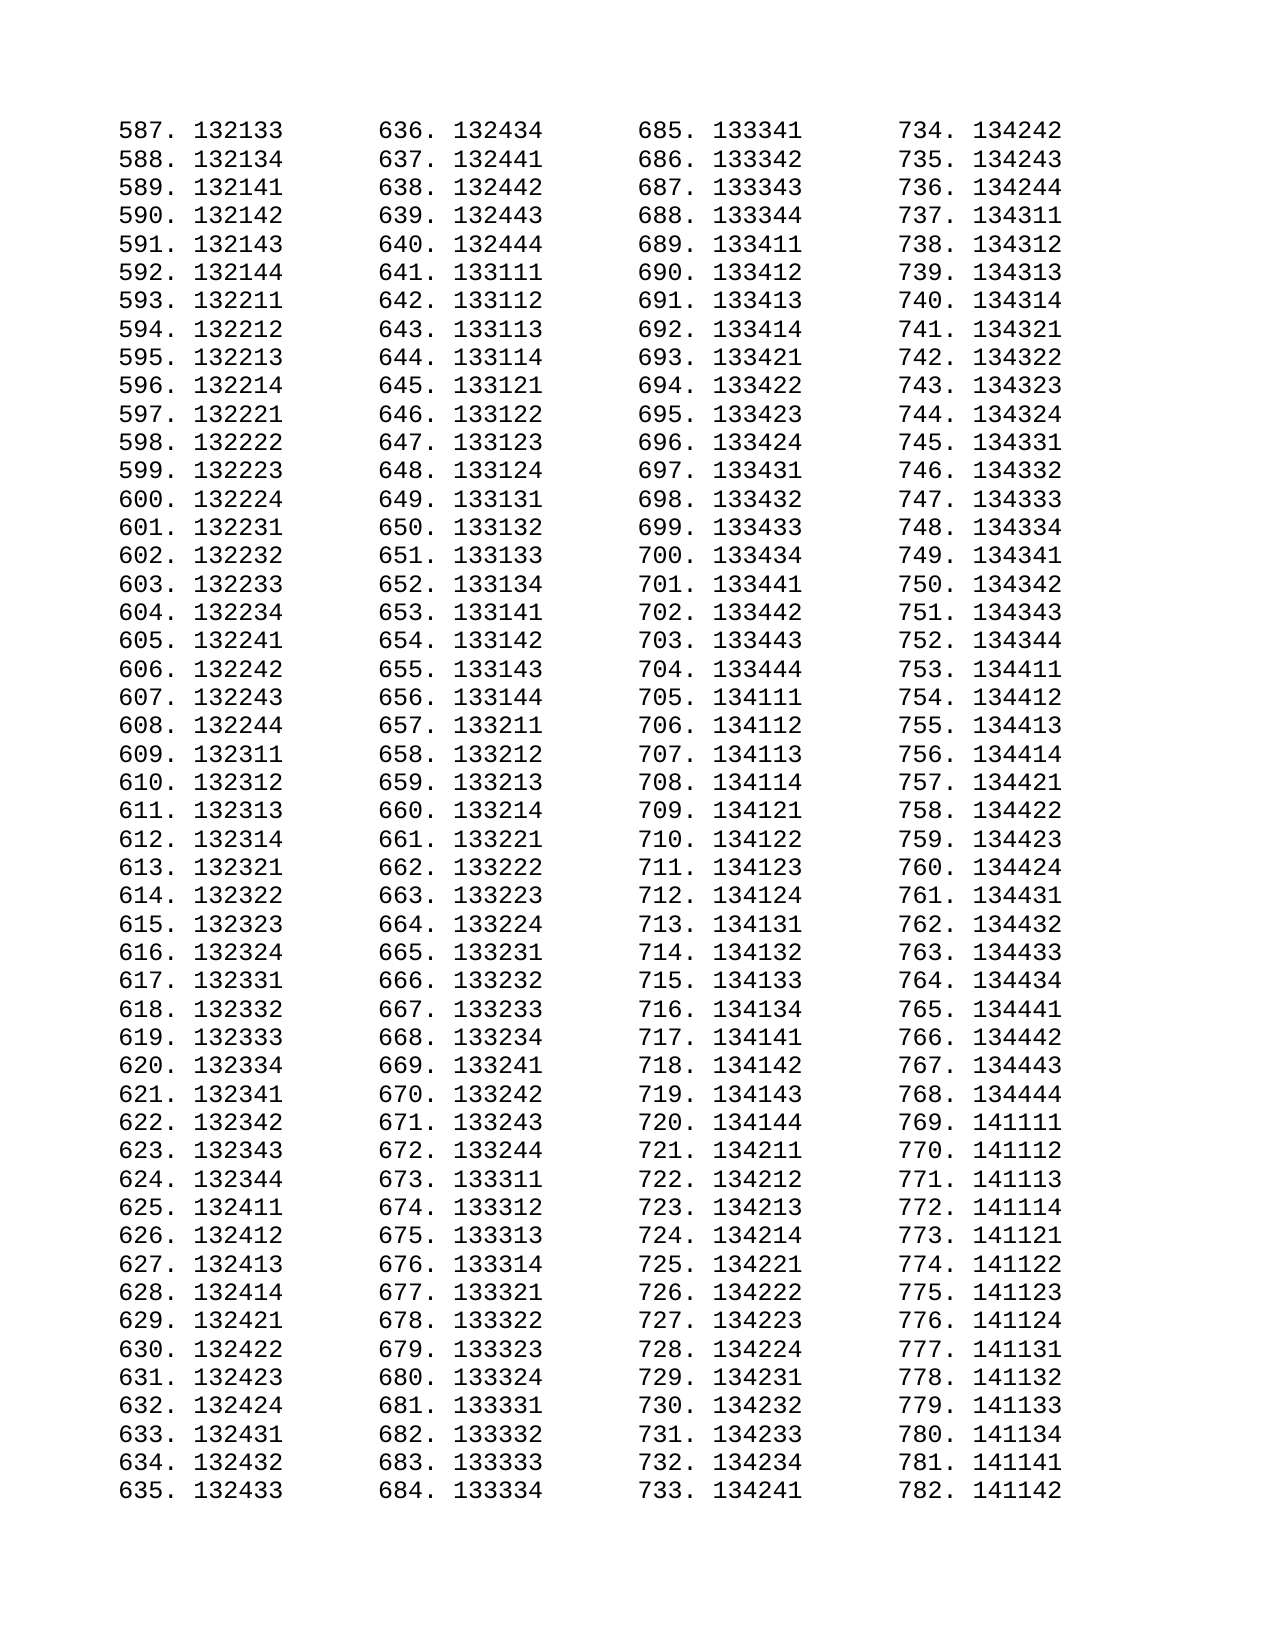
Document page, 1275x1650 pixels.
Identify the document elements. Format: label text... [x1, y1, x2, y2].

text 761. 134431 [897, 883, 1157, 911]
text 622. 132342 [118, 1110, 378, 1138]
text 742. 134322 [897, 345, 1157, 373]
text 635. 132433 [118, 1478, 378, 1506]
text 613. 132321 [118, 855, 378, 883]
text 776. 141124 [897, 1308, 1157, 1336]
text 596. 132214 [118, 373, 378, 401]
text 666. 133232 [378, 968, 637, 996]
text 621. 132341 [118, 1081, 378, 1110]
text 660. 133214 [378, 798, 637, 826]
text 674. 133312 [378, 1195, 637, 1223]
text 760. 134424 [897, 855, 1157, 883]
text 605. 132241 [118, 628, 378, 656]
text 738. 134312 [897, 231, 1157, 260]
text 638. 132442 [378, 175, 637, 203]
text 724. 134214 [637, 1223, 897, 1251]
text 659. 133213 [378, 770, 637, 798]
text 740. 134314 [897, 288, 1157, 316]
text 625. 132411 [118, 1195, 378, 1223]
text 668. 133234 [378, 1025, 637, 1053]
text 733. 134241 [637, 1478, 897, 1506]
text 688. 133344 [637, 203, 897, 231]
text 698. 133432 [637, 486, 897, 515]
text 609. 132311 [118, 741, 378, 770]
text 716. 134134 [637, 996, 897, 1025]
text 687. 133343 [637, 175, 897, 203]
text 652. 133134 [378, 571, 637, 600]
text 758. 134422 [897, 798, 1157, 826]
text 686. 133342 [637, 146, 897, 175]
text 657. 133211 [378, 713, 637, 741]
text 739. 134313 [897, 260, 1157, 288]
text 661. 133221 [378, 826, 637, 855]
text 628. 132414 [118, 1280, 378, 1308]
text 634. 132432 [118, 1450, 378, 1478]
text 680. 133324 [378, 1365, 637, 1393]
text 757. 134421 [897, 770, 1157, 798]
text 624. 132344 [118, 1166, 378, 1195]
text 763. 134433 [897, 940, 1157, 968]
text 650. 133132 [378, 515, 637, 543]
text 720. 134144 [637, 1110, 897, 1138]
text 616. 132324 [118, 940, 378, 968]
text 780. 141134 [897, 1421, 1157, 1450]
text 673. 133311 [378, 1166, 637, 1195]
text 619. 132333 [118, 1025, 378, 1053]
text 778. 141132 [897, 1365, 1157, 1393]
text 600. 132224 [118, 486, 378, 515]
text 759. 134423 [897, 826, 1157, 855]
text 593. 132211 [118, 288, 378, 316]
text 667. 133233 [378, 996, 637, 1025]
text 773. 141121 [897, 1223, 1157, 1251]
text 709. 134121 [637, 798, 897, 826]
text 620. 132334 [118, 1053, 378, 1081]
text 614. 132322 [118, 883, 378, 911]
text 727. 134223 [637, 1308, 897, 1336]
text 695. 133423 [637, 401, 897, 430]
text 679. 133323 [378, 1336, 637, 1365]
text 598. 132222 [118, 430, 378, 458]
text 782. 141142 [897, 1478, 1157, 1506]
text 764. 134434 [897, 968, 1157, 996]
text 629. 132421 [118, 1308, 378, 1336]
text 671. 133243 [378, 1110, 637, 1138]
text 618. 132332 [118, 996, 378, 1025]
text 717. 134141 [637, 1025, 897, 1053]
text 672. 133244 [378, 1138, 637, 1166]
text 766. 134442 [897, 1025, 1157, 1053]
text 703. 133443 [637, 628, 897, 656]
text 592. 132144 [118, 260, 378, 288]
text 675. 133313 [378, 1223, 637, 1251]
text 627. 132413 [118, 1251, 378, 1280]
text 685. 133341 [637, 118, 897, 146]
text 749. 134341 [897, 543, 1157, 571]
text 726. 134222 [637, 1280, 897, 1308]
text 704. 133444 [637, 656, 897, 685]
text 648. 133124 [378, 458, 637, 486]
text 747. 134333 [897, 486, 1157, 515]
text 617. 132331 [118, 968, 378, 996]
text 732. 134234 [637, 1450, 897, 1478]
text 708. 134114 [637, 770, 897, 798]
text 771. 141113 [897, 1166, 1157, 1195]
text 777. 141131 [897, 1336, 1157, 1365]
text 676. 133314 [378, 1251, 637, 1280]
text 765. 134441 [897, 996, 1157, 1025]
text 589. 132141 [118, 175, 378, 203]
text 754. 134412 [897, 685, 1157, 713]
text 723. 134213 [637, 1195, 897, 1223]
text 714. 134132 [637, 940, 897, 968]
text 595. 132213 [118, 345, 378, 373]
text 647. 133123 [378, 430, 637, 458]
text 612. 132314 [118, 826, 378, 855]
text 762. 134432 [897, 911, 1157, 940]
text 601. 132231 [118, 515, 378, 543]
text 653. 133141 [378, 600, 637, 628]
text 722. 134212 [637, 1166, 897, 1195]
text 735. 134243 [897, 146, 1157, 175]
text 656. 133144 [378, 685, 637, 713]
text 678. 133322 [378, 1308, 637, 1336]
text 602. 132232 [118, 543, 378, 571]
text 641. 133111 [378, 260, 637, 288]
text 770. 141112 [897, 1138, 1157, 1166]
text 775. 141123 [897, 1280, 1157, 1308]
text 750. 134342 [897, 571, 1157, 600]
text 715. 134133 [637, 968, 897, 996]
text 588. 132134 [118, 146, 378, 175]
text 587. 132133 [118, 118, 378, 146]
text 756. 134414 [897, 741, 1157, 770]
text 694. 133422 [637, 373, 897, 401]
text 713. 134131 [637, 911, 897, 940]
text 606. 132242 [118, 656, 378, 685]
text 637. 132441 [378, 146, 637, 175]
text 591. 132143 [118, 231, 378, 260]
text 684. 133334 [378, 1478, 637, 1506]
text 630. 132422 [118, 1336, 378, 1365]
text 696. 133424 [637, 430, 897, 458]
text 683. 133333 [378, 1450, 637, 1478]
text 736. 134244 [897, 175, 1157, 203]
text 707. 134113 [637, 741, 897, 770]
text 711. 134123 [637, 855, 897, 883]
text 626. 132412 [118, 1223, 378, 1251]
text 611. 132313 [118, 798, 378, 826]
text 599. 132223 [118, 458, 378, 486]
text 729. 134231 [637, 1365, 897, 1393]
text 644. 133114 [378, 345, 637, 373]
text 607. 132243 [118, 685, 378, 713]
text 663. 133223 [378, 883, 637, 911]
text 710. 134122 [637, 826, 897, 855]
text 677. 133321 [378, 1280, 637, 1308]
text 682. 133332 [378, 1421, 637, 1450]
text 623. 132343 [118, 1138, 378, 1166]
text 730. 134232 [637, 1393, 897, 1421]
text 594. 132212 [118, 316, 378, 345]
text 689. 133411 [637, 231, 897, 260]
text 693. 133421 [637, 345, 897, 373]
text 745. 134331 [897, 430, 1157, 458]
text 753. 134411 [897, 656, 1157, 685]
text 741. 134321 [897, 316, 1157, 345]
text 718. 134142 [637, 1053, 897, 1081]
text 649. 133131 [378, 486, 637, 515]
text 752. 134344 [897, 628, 1157, 656]
text 712. 134124 [637, 883, 897, 911]
text 781. 141141 [897, 1450, 1157, 1478]
text 631. 132423 [118, 1365, 378, 1393]
text 615. 132323 [118, 911, 378, 940]
text 662. 133222 [378, 855, 637, 883]
text 610. 132312 [118, 770, 378, 798]
text 721. 134211 [637, 1138, 897, 1166]
text 664. 133224 [378, 911, 637, 940]
text 774. 141122 [897, 1251, 1157, 1280]
text 590. 132142 [118, 203, 378, 231]
text 654. 133142 [378, 628, 637, 656]
text 748. 134334 [897, 515, 1157, 543]
text 690. 133412 [637, 260, 897, 288]
text 658. 133212 [378, 741, 637, 770]
text 646. 133122 [378, 401, 637, 430]
text 604. 132234 [118, 600, 378, 628]
text 597. 132221 [118, 401, 378, 430]
text 725. 134221 [637, 1251, 897, 1280]
text 640. 132444 [378, 231, 637, 260]
text 642. 133112 [378, 288, 637, 316]
text 665. 133231 [378, 940, 637, 968]
text 751. 134343 [897, 600, 1157, 628]
text 744. 134324 [897, 401, 1157, 430]
text 699. 133433 [637, 515, 897, 543]
text 746. 134332 [897, 458, 1157, 486]
text 645. 133121 [378, 373, 637, 401]
text 700. 133434 [637, 543, 897, 571]
text 655. 133143 [378, 656, 637, 685]
text 772. 141114 [897, 1195, 1157, 1223]
text 692. 133414 [637, 316, 897, 345]
text 755. 134413 [897, 713, 1157, 741]
text 767. 134443 [897, 1053, 1157, 1081]
text 639. 132443 [378, 203, 637, 231]
text 651. 133133 [378, 543, 637, 571]
text 728. 134224 [637, 1336, 897, 1365]
text 636. 132434 [378, 118, 637, 146]
text 670. 133242 [378, 1081, 637, 1110]
text 633. 132431 [118, 1421, 378, 1450]
text 608. 132244 [118, 713, 378, 741]
text 705. 134111 [637, 685, 897, 713]
text 701. 133441 [637, 571, 897, 600]
text 681. 133331 [378, 1393, 637, 1421]
text 603. 132233 [118, 571, 378, 600]
text 632. 132424 [118, 1393, 378, 1421]
text 779. 141133 [897, 1393, 1157, 1421]
text 697. 133431 [637, 458, 897, 486]
text 769. 141111 [897, 1110, 1157, 1138]
text 702. 133442 [637, 600, 897, 628]
text 669. 133241 [378, 1053, 637, 1081]
text 731. 134233 [637, 1421, 897, 1450]
text 719. 134143 [637, 1081, 897, 1110]
text 643. 133113 [378, 316, 637, 345]
text 706. 134112 [637, 713, 897, 741]
text 743. 134323 [897, 373, 1157, 401]
text 734. 134242 [897, 118, 1157, 146]
text 737. 134311 [897, 203, 1157, 231]
text 691. 133413 [637, 288, 897, 316]
text 768. 134444 [897, 1081, 1157, 1110]
